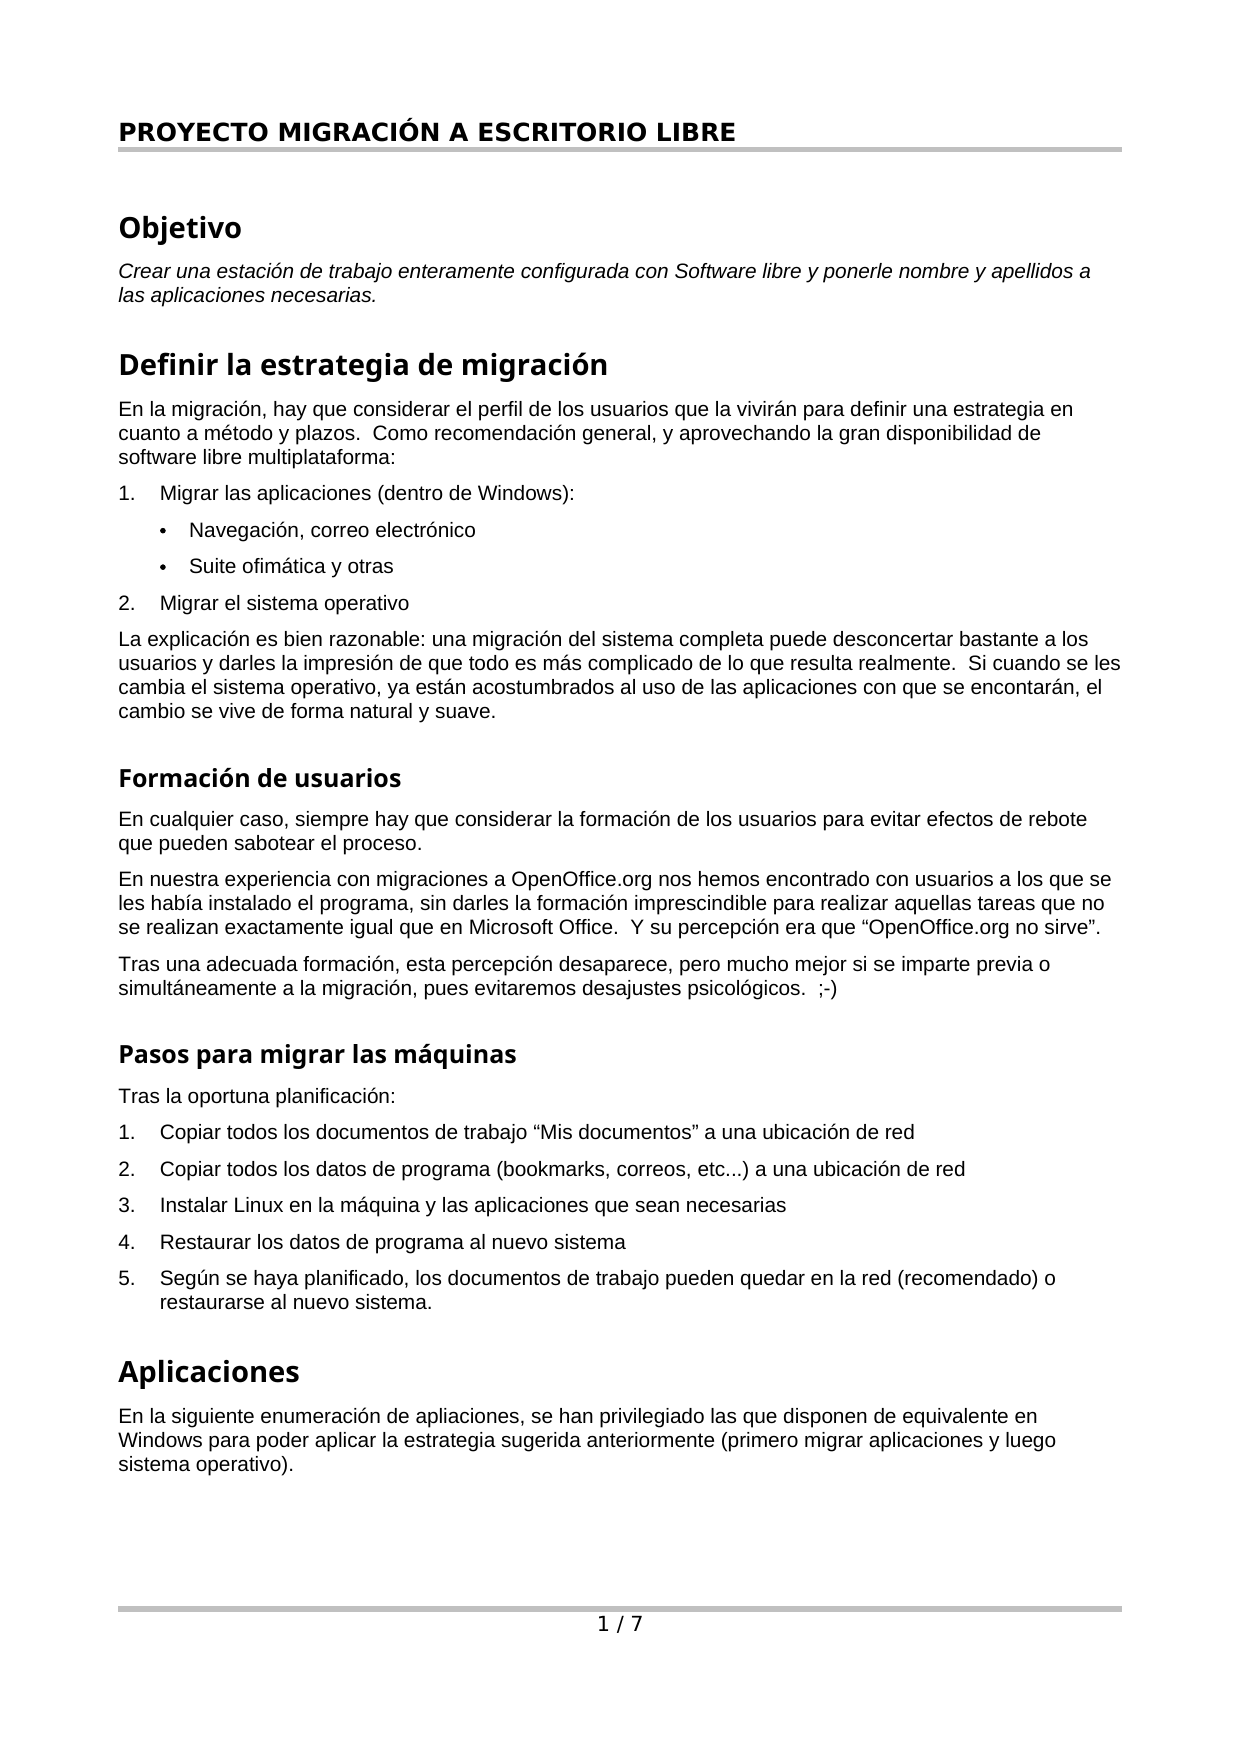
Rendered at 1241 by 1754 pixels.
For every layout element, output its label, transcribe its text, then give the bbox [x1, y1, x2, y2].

text Crear una estación de trabajo enteramente configurada con Software libre y ponerle nombre y apellidos a las aplicaciones necesarias. [118, 259, 1122, 307]
list Migrar las aplicaciones (dentro de Windows): [118, 481, 1122, 505]
text En cualquier caso, siempre hay que considerar la formación de los usuarios para evitar efectos de rebote que pueden sabotear el proceso. [118, 807, 1122, 855]
list Migrar el sistema operativo [118, 591, 1122, 614]
text Tras la oportuna planificación: [118, 1084, 1122, 1108]
subtitle Objetivo [118, 207, 1122, 247]
list Copiar todos los documentos de trabajo “Mis documentos” a una ubicación de red [118, 1120, 1122, 1144]
text En la migración, hay que considerar el perfil de los usuarios que la vivirán para definir una estrategia en cuanto a método y plazos. Como recomendación general, y aprovechando la gran disponibilidad de software libre multiplataforma: [118, 397, 1122, 469]
text Tras una adecuada formación, esta percepción desaparece, pero mucho mejor si se imparte previa o simultáneamente a la migración, pues evitaremos desajustes psicológicos. ;-) [118, 952, 1122, 999]
list Restaurar los datos de programa al nuevo sistema [118, 1229, 1122, 1253]
subtitle Formación de usuarios [118, 760, 1122, 794]
list Copiar todos los datos de programa (bookmarks, correos, etc...) a una ubicación de red [118, 1157, 1122, 1181]
text La explicación es bien razonable: una migración del sistema completa puede desconcertar bastante a los usuarios y darles la impresión de que todo es más complicado de lo que resulta realmente. Si cuando se les cambia el sistema operativo, ya están acostumbrados al uso de las aplicaciones con que se encontarán, el cambio se vive de forma natural y suave. [118, 627, 1122, 723]
list Navegación, correo electrónico [159, 518, 1122, 542]
subtitle Pasos para migrar las máquinas [118, 1037, 1122, 1071]
list Instalar Linux en la máquina y las aplicaciones que sean necesarias [118, 1193, 1122, 1217]
text En nuestra experiencia con migraciones a OpenOffice.org nos hemos encontrado con usuarios a los que se les había instalado el programa, sin darles la formación imprescindible para realizar aquellas tareas que no se realizan exactamente igual que en Microsoft Office. Y su percepción era que “OpenOffice.org no sirve”. [118, 867, 1122, 939]
subtitle Aplicaciones [118, 1351, 1122, 1391]
text En la siguiente enumeración de apliaciones, se han privilegiado las que disponen de equivalente en Windows para poder aplicar la estrategia sugerida anteriormente (primero migrar aplicaciones y luego sistema operativo). [118, 1403, 1122, 1475]
list Según se haya planificado, los documentos de trabajo pueden quedar en la red (recomendado) o restaurarse al nuevo sistema. [118, 1266, 1122, 1314]
subtitle Definir la estrategia de migración [118, 344, 1122, 384]
list Suite ofimática y otras [159, 554, 1122, 578]
